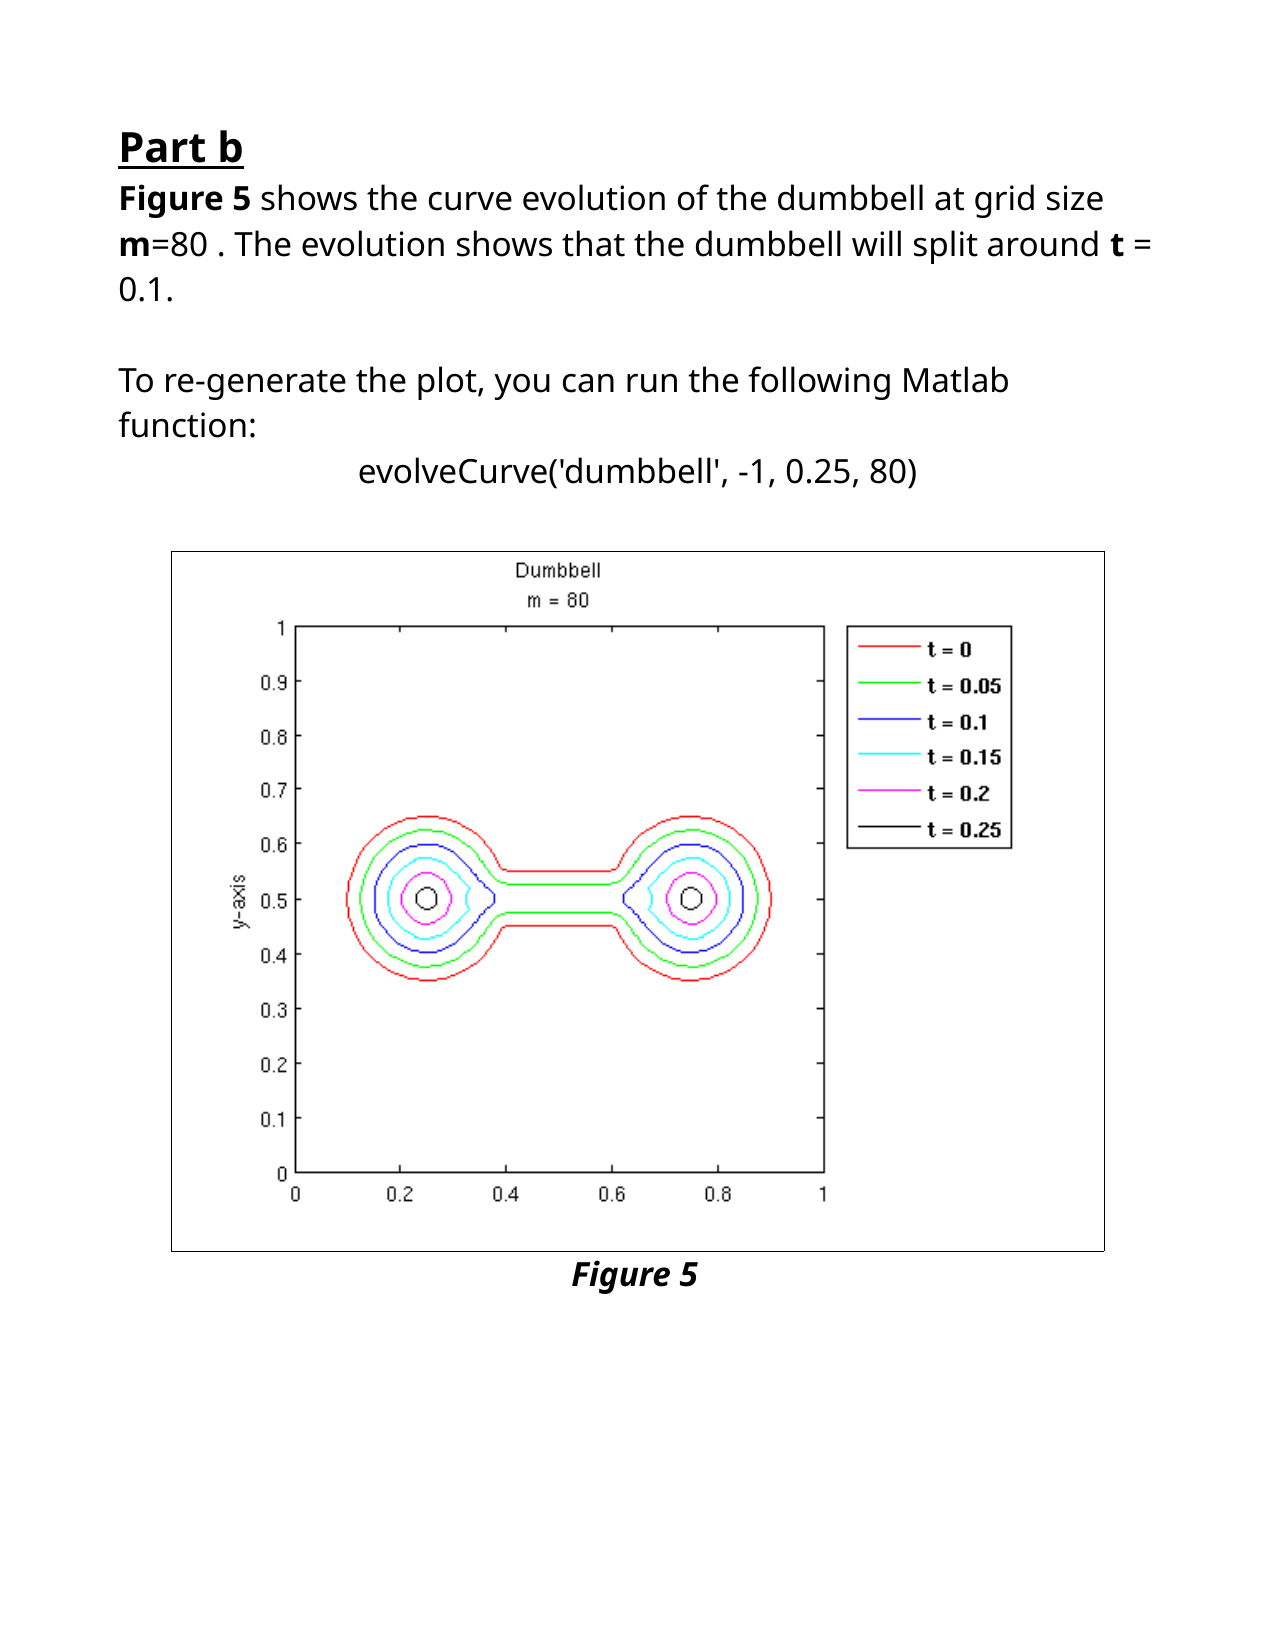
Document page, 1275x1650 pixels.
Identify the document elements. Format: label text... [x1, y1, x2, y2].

text evolveCurve('dumbbell', -1, 0.25, 80) [118, 447, 1157, 493]
text Figure 5 [171, 1252, 1104, 1296]
text To re-generate the plot, you can run the following Matlab function: [118, 357, 1157, 447]
picture [174, 553, 1102, 1248]
text Figure 5 shows the curve evolution of the dumbbell at grid size m=80 . The evolution shows that the dumbbell will split around t = 0.1. [118, 175, 1157, 311]
text [172, 552, 1104, 1251]
text Part b [118, 118, 1157, 175]
